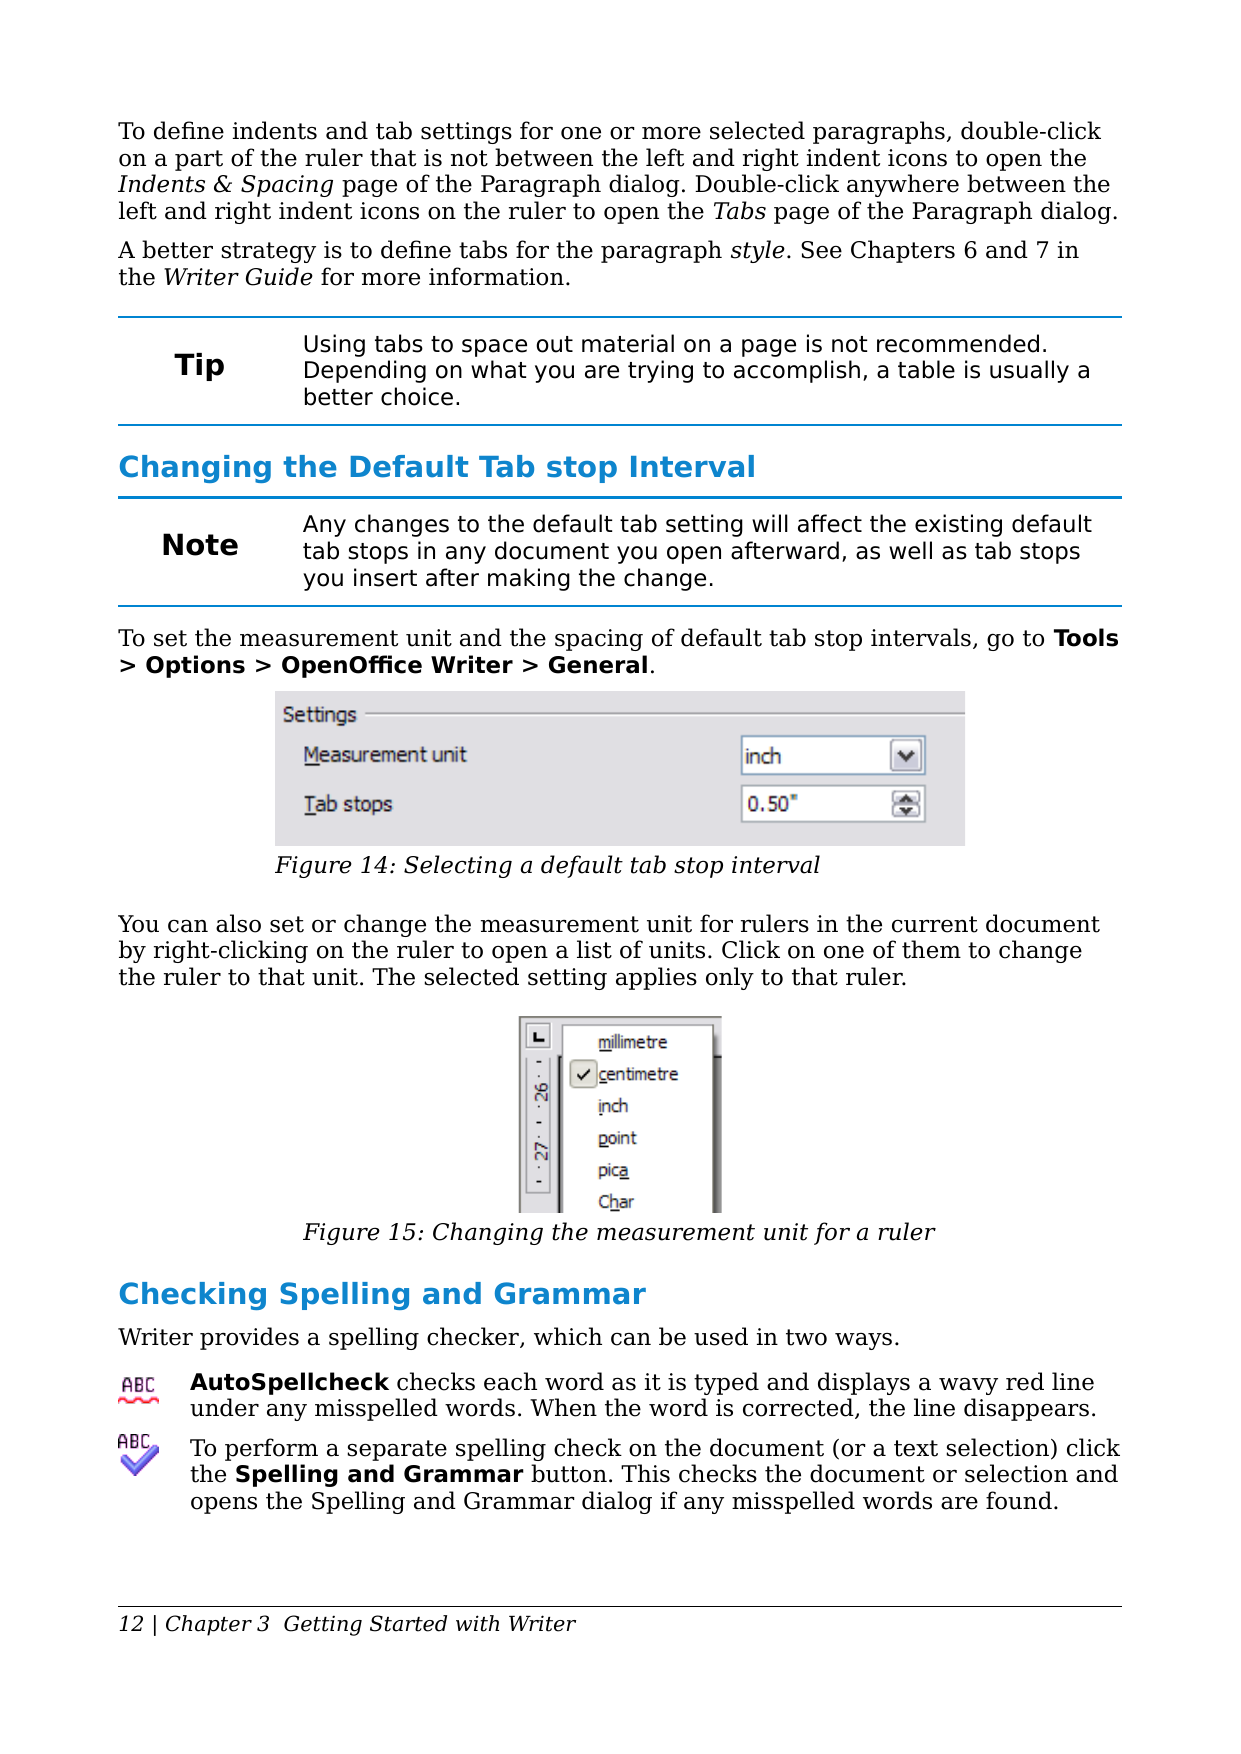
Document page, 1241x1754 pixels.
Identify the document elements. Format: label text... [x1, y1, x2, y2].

picture [518, 1016, 722, 1213]
text Writer provides a spelling checker, which can be used in two ways. [118, 1324, 1122, 1351]
picture [118, 1434, 159, 1476]
table_cell [118, 1435, 190, 1527]
table_header AutoSpellcheck checks each word as it is typed and displays a wavy red line under any misspelled words. When the word is corrected, the line disappears. [190, 1369, 1122, 1435]
subtitle Changing the Default Tab stop Interval [118, 450, 1122, 484]
text You can also set or change the measurement unit for rulers in the current document by right-clicking on the ruler to open a list of units. Click on one of them to change the ruler to that unit. The selected setting applies only to that ruler. [118, 911, 1122, 991]
text Figure 14: Selecting a default tab stop interval [275, 852, 965, 879]
text To set the measurement unit and the spacing of default tab stop intervals, go to Tools > Options > OpenOffice Writer > General. [118, 625, 1122, 679]
table_header Note [118, 499, 281, 604]
text Figure 15: Changing the measurement unit for a ruler [299, 1219, 941, 1246]
table_header Any changes to the default tab setting will affect the existing default tab stops in any document you open afterward, as well as tab stops you insert after making the change. [281, 499, 1122, 604]
table_header Tip [118, 318, 281, 424]
table_cell To perform a separate spelling check on the document (or a text selection) click the Spelling and Grammar button. This checks the document or selection and opens the Spelling and Grammar dialog if any misspelled words are found. [190, 1435, 1122, 1527]
table_header [118, 1369, 190, 1435]
text A better strategy is to define tabs for the paragraph style. See Chapters 6 and 7 in the Writer Guide for more information. [118, 237, 1122, 291]
table_header Using tabs to space out material on a page is not recommended. Depending on what you are trying to accomplish, a table is usually a better choice. [281, 318, 1122, 424]
subtitle Checking Spelling and Grammar [118, 1278, 1122, 1312]
picture [275, 691, 966, 846]
picture [118, 1368, 159, 1410]
text To define indents and tab settings for one or more selected paragraphs, double-click on a part of the ruler that is not between the left and right indent icons to open the Indents & Spacing page of the Paragraph dialog. Double-click anywhere between the left and right indent icons on the ruler to open the Tabs page of the Paragraph dialog. [118, 118, 1122, 225]
